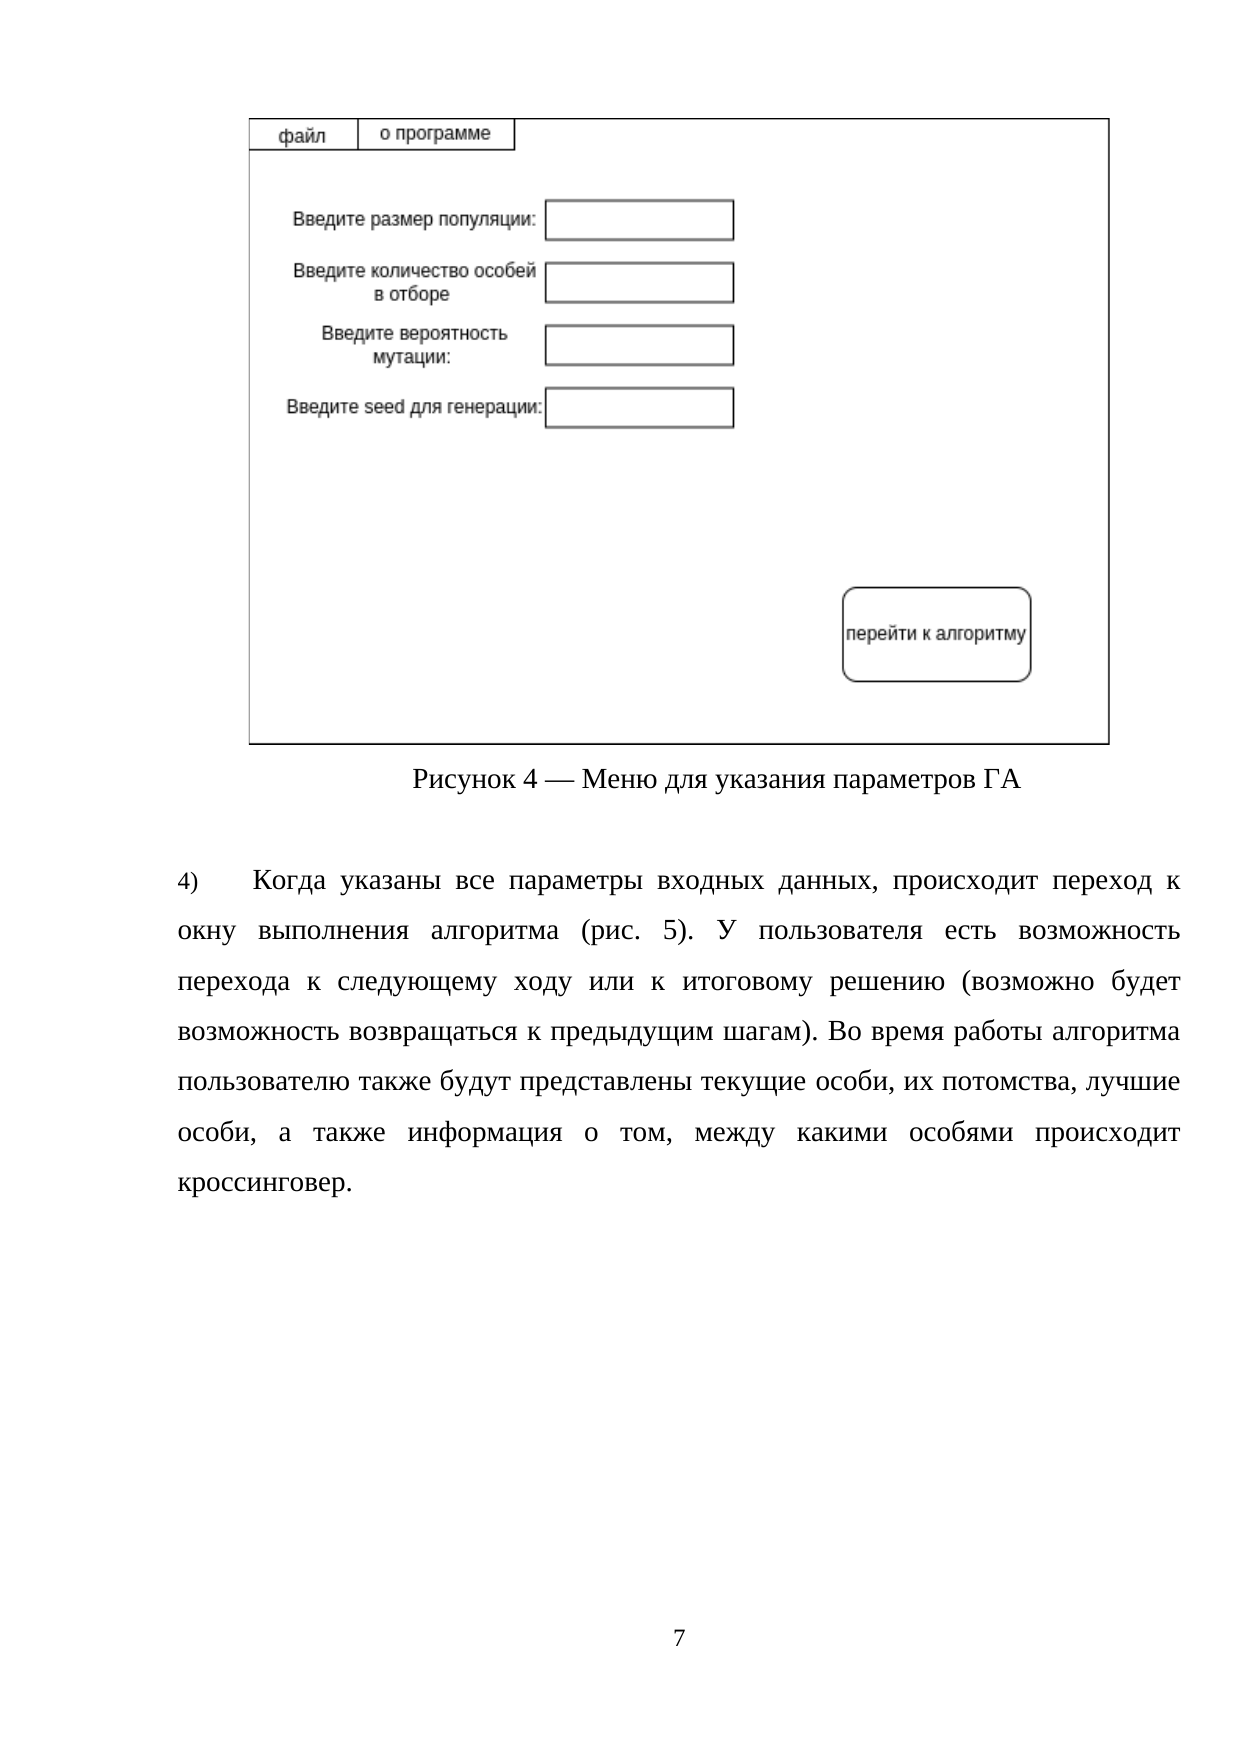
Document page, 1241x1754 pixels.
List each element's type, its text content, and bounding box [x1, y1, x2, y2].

list Когда указаны все параметры входных данных, происходит переход к окну выполнения алгоритма (рис. 5). У пользователя есть возможность перехода к следующему ходу или к итоговому решению (возможно будет возможность возвращаться к предыдущим шагам). Во время работы алгоритма пользователю также будут представлены текущие особи, их потомства, лучшие особи, а также информация о том, между какими особями происходит кроссинговер. [177, 862, 1181, 1197]
list Рисунок 4 — Меню для указания параметров ГА [215, 118, 1181, 795]
picture [248, 118, 1110, 745]
